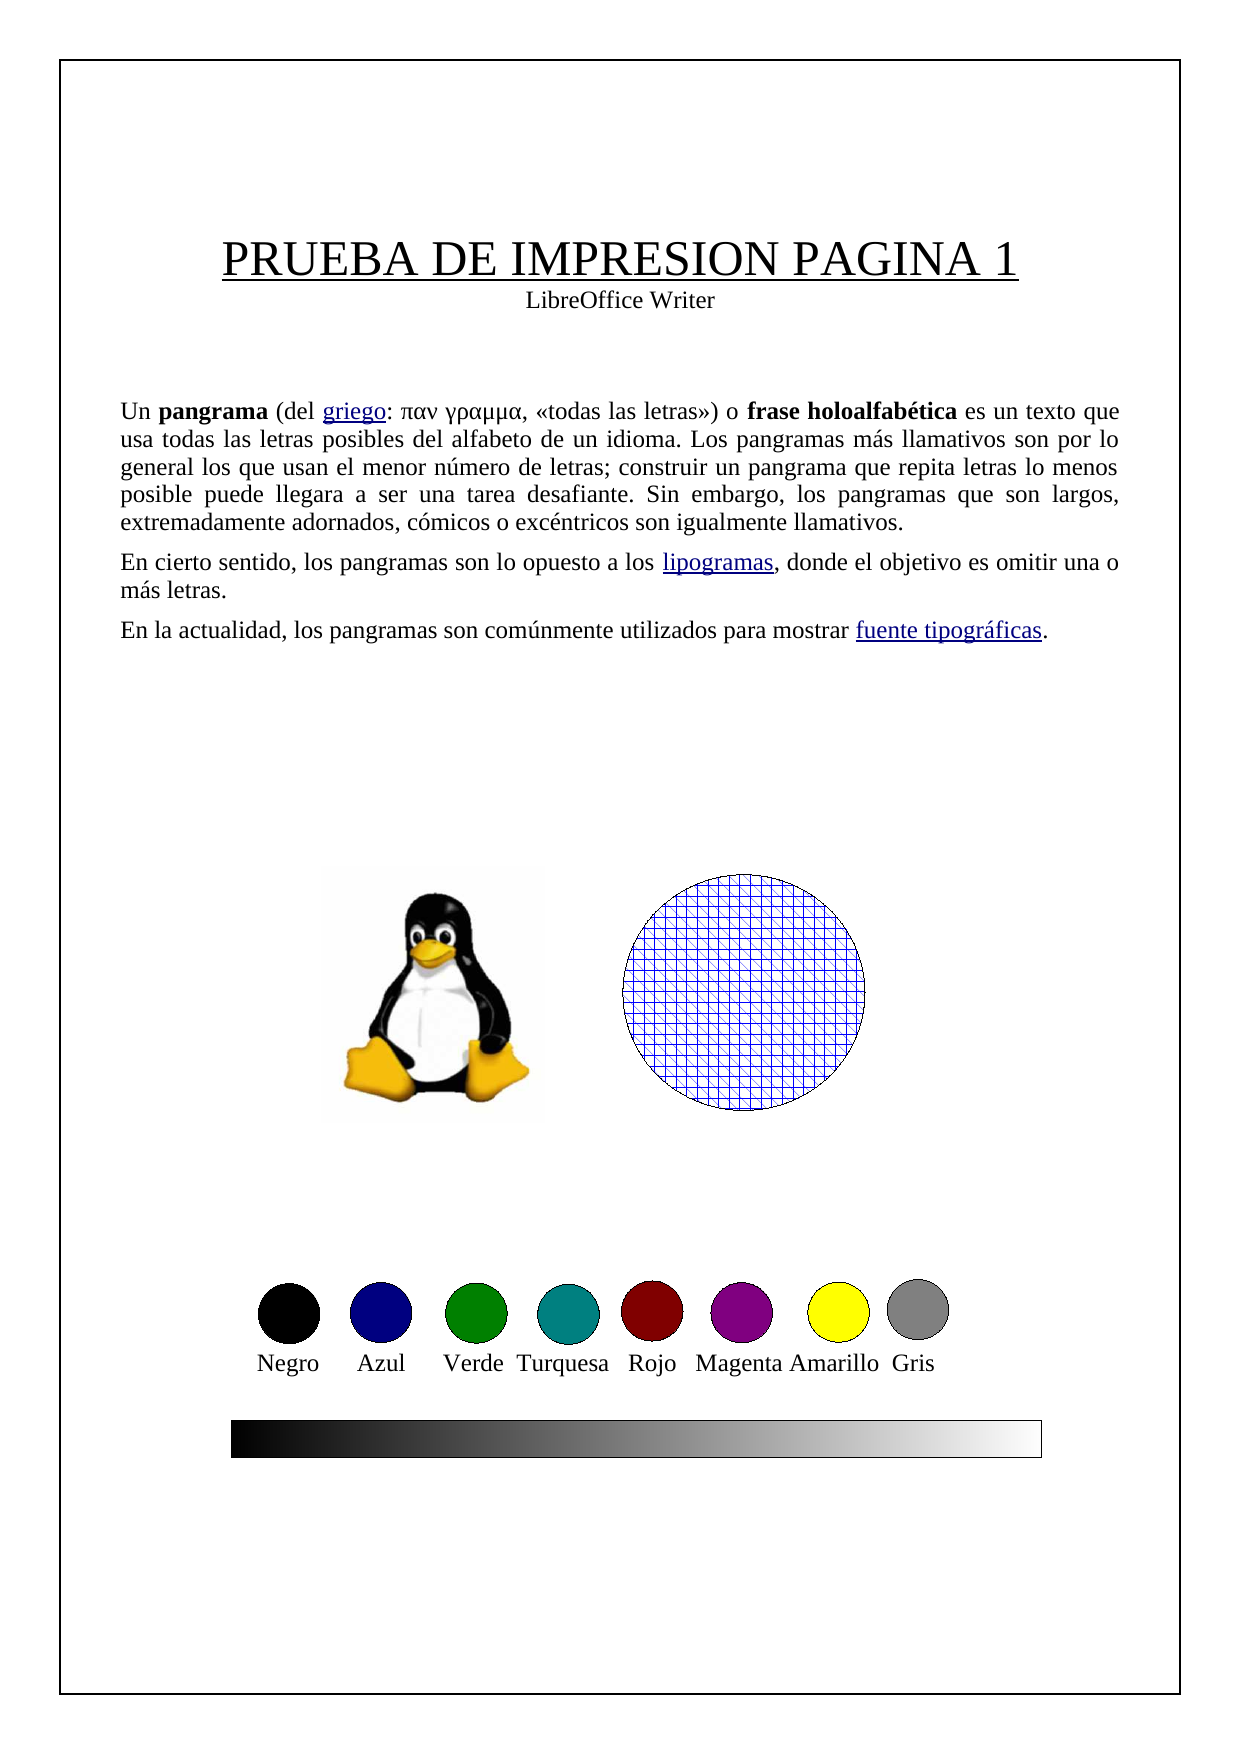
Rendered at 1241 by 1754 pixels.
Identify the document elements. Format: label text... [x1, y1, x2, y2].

text En la actualidad, los pangramas son comúnmente utilizados para mostrar fuente tipográficas. [120, 616, 1120, 644]
text Negro Azul Verde Turquesa Rojo Magenta Amarillo Gris [120, 1349, 1120, 1377]
picture [315, 866, 546, 1123]
text LibreOffice Writer [120, 286, 1120, 314]
text En cierto sentido, los pangramas son lo opuesto a los lipogramas, donde el objetivo es omitir una o más letras. [120, 548, 1120, 604]
text Un pangrama (del griego: παν γραμμα, «todas las letras») o frase holoalfabética es un texto que usa todas las letras posibles del alfabeto de un idioma. Los pangramas más llamativos son por lo general los que usan el menor número de letras; construir un pangrama que repita letras lo menos posible puede llegara a ser una tarea desafiante. Sin embargo, los pangramas que son largos, extremadamente adornados, cómicos o excéntricos son igualmente llamativos. [120, 397, 1120, 536]
text PRUEBA DE IMPRESION PAGINA 1 [120, 231, 1120, 286]
